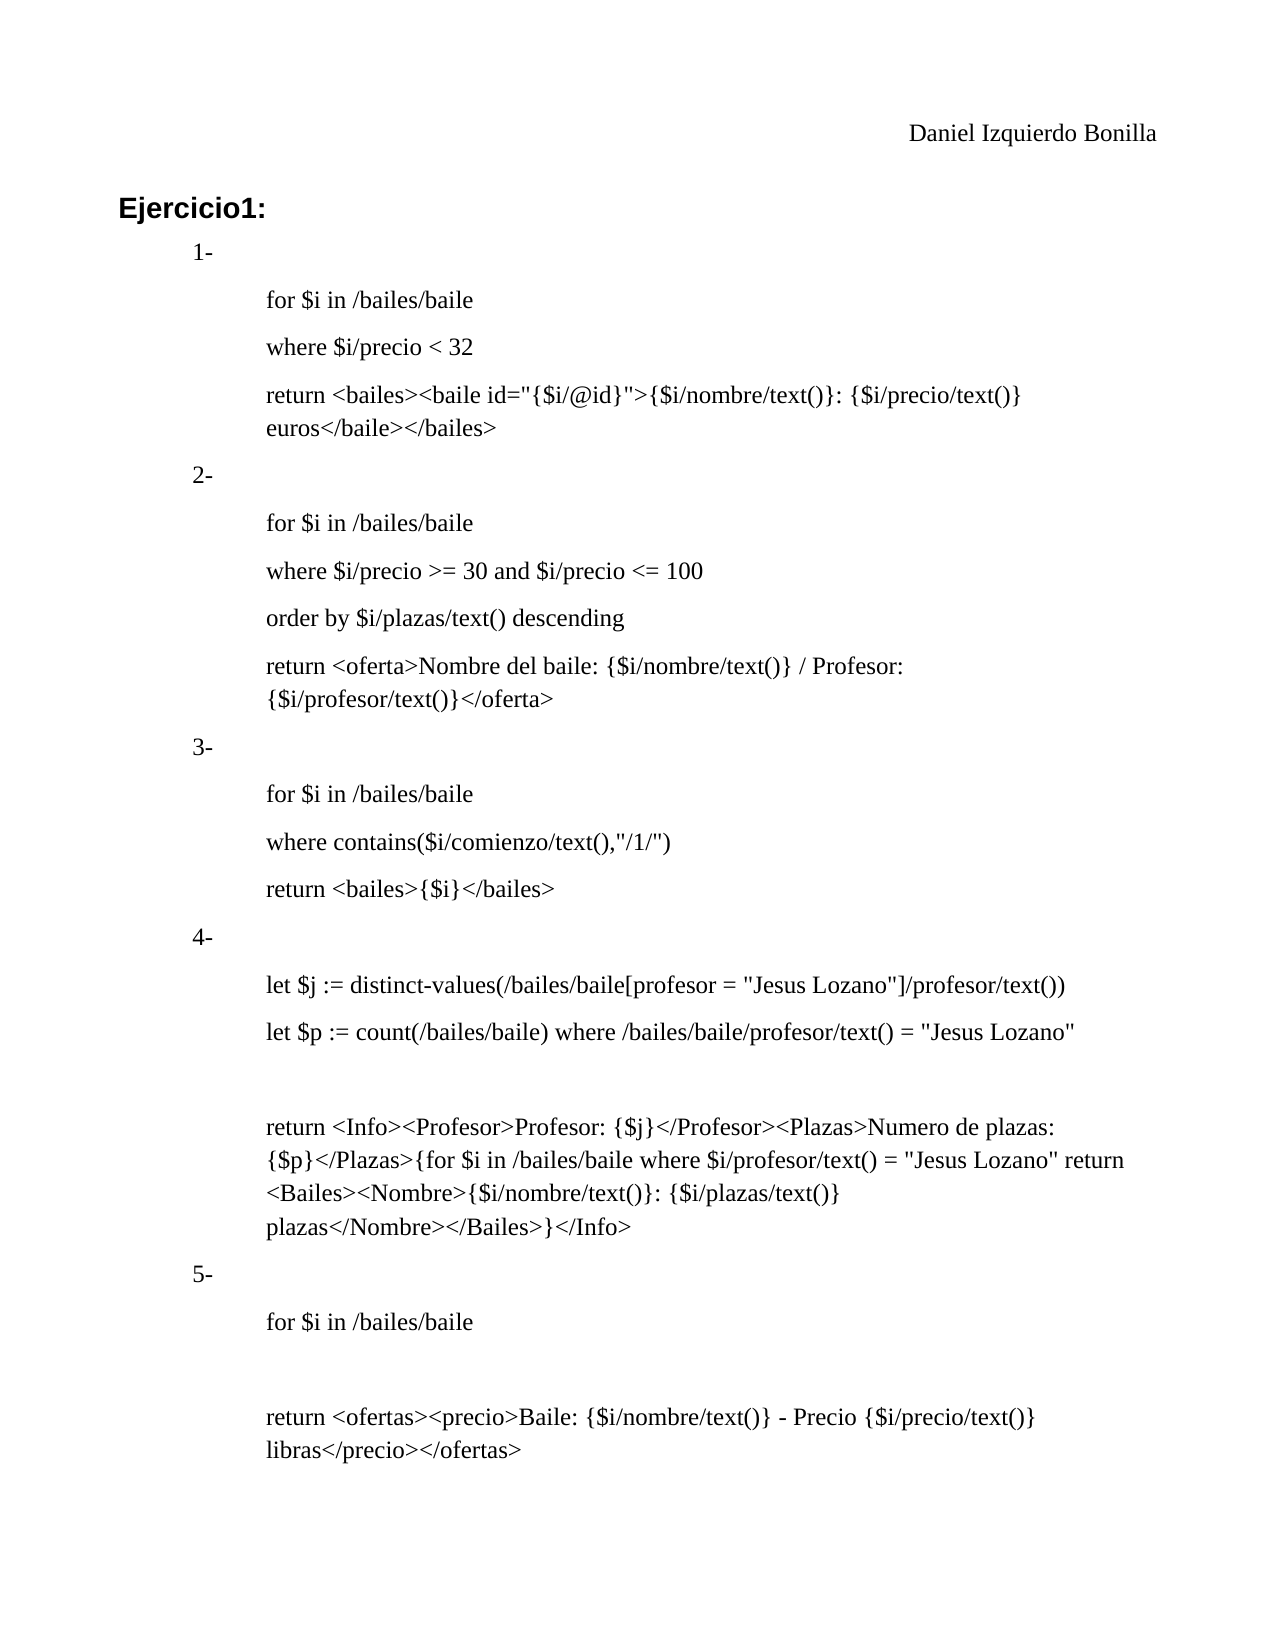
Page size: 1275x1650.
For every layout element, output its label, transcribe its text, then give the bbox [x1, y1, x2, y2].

text where $i/precio < 32 [118, 332, 1157, 361]
text return <bailes><baile id="{$i/@id}">{$i/nombre/text()}: {$i/precio/text()} euros</baile></bailes> [118, 380, 1157, 442]
text 4- [118, 922, 1157, 951]
text let $p := count(/bailes/baile) where /bailes/baile/profesor/text() = "Jesus Lozano" [118, 1017, 1157, 1046]
text where contains($i/comienzo/text(),"/1/") [118, 827, 1157, 856]
text 1- [118, 237, 1157, 266]
text order by $i/plazas/text() descending [118, 603, 1157, 632]
text return <ofertas><precio>Baile: {$i/nombre/text()} - Precio {$i/precio/text()} libras</precio></ofertas> [118, 1402, 1157, 1464]
text return <oferta>Nombre del baile: {$i/nombre/text()} / Profesor: {$i/profesor/text()}</oferta> [118, 651, 1157, 713]
text let $j := distinct-values(/bailes/baile[profesor = "Jesus Lozano"]/profesor/text()) [118, 970, 1157, 998]
text return <Info><Profesor>Profesor: {$j}</Profesor><Plazas>Numero de plazas: {$p}</Plazas>{for $i in /bailes/baile where $i/profesor/text() = "Jesus Lozano" return <Bailes><Nombre>{$i/nombre/text()}: {$i/plazas/text()} plazas</Nombre></Bailes>}</Info> [118, 1112, 1157, 1240]
text for $i in /bailes/baile [118, 285, 1157, 313]
text 2- [118, 461, 1157, 489]
text for $i in /bailes/baile [118, 508, 1157, 537]
text 3- [118, 732, 1157, 760]
subtitle Ejercicio1: [118, 191, 1157, 225]
text where $i/precio >= 30 and $i/precio <= 100 [118, 556, 1157, 584]
text 5- [118, 1259, 1157, 1288]
text for $i in /bailes/baile [118, 1307, 1157, 1336]
text for $i in /bailes/baile [118, 779, 1157, 808]
text return <bailes>{$i}</bailes> [118, 874, 1157, 903]
